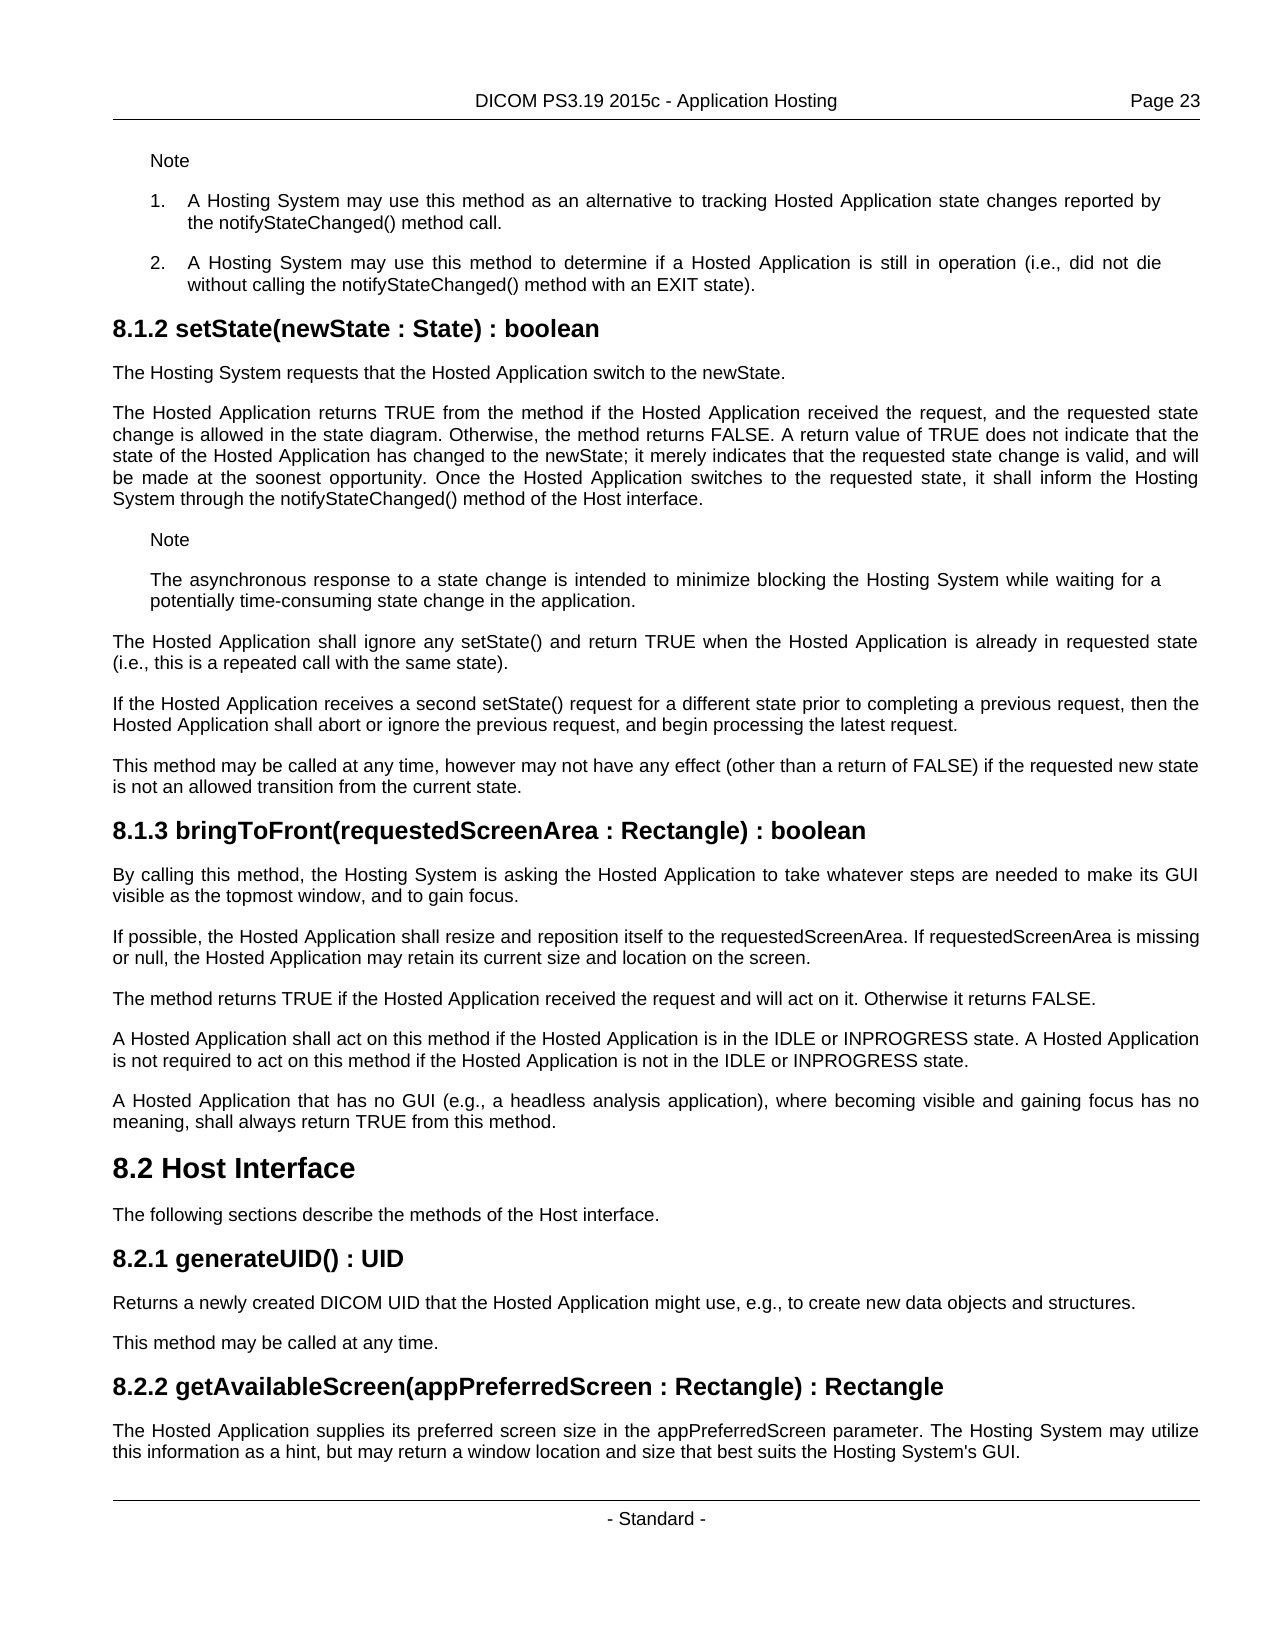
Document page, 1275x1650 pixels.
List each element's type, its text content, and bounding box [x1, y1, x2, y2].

text Note [150, 528, 1162, 550]
text 8.1.3 bringToFront(requestedScreenArea : Rectangle) : boolean [112, 816, 1200, 845]
text The Hosting System requests that the Hosted Application switch to the newState. [112, 362, 1200, 383]
text A Hosted Application shall act on this method if the Hosted Application is in the IDLE or INPROGRESS state. A Hosted Application is not required to act on this method if the Hosted Application is not in the IDLE or INPROGRESS state. [112, 1028, 1200, 1071]
text 8.2 Host Interface [112, 1152, 1200, 1185]
text This method may be called at any time, however may not have any effect (other than a return of FALSE) if the requested new state is not an allowed transition from the current state. [112, 754, 1200, 797]
text The Hosted Application supplies its preferred screen size in the appPreferredScreen parameter. The Hosting System may utilize this information as a hint, but may return a window location and size that best suits the Hosting System's GUI. [112, 1420, 1200, 1463]
text The Hosted Application shall ignore any setState() and return TRUE when the Hosted Application is already in requested state (i.e., this is a repeated call with the same state). [112, 631, 1200, 674]
text 8.2.1 generateUID() : UID [112, 1244, 1200, 1273]
list A Hosting System may use this method to determine if a Hosted Application is still in operation (i.e., did not die without calling the notifyStateChanged() method with an EXIT state). [150, 252, 1162, 295]
text Returns a newly created DICOM UID that the Hosted Application might use, e.g., to create new data objects and structures. [112, 1292, 1200, 1313]
text The method returns TRUE if the Hosted Application received the request and will act on it. Otherwise it returns FALSE. [112, 987, 1200, 1009]
text If the Hosted Application receives a second setState() request for a different state prior to completing a previous request, then the Hosted Application shall abort or ignore the previous request, and begin processing the latest request. [112, 692, 1200, 736]
text The asynchronous response to a state change is intended to minimize blocking the Hosting System while waiting for a potentially time-consuming state change in the application. [150, 569, 1162, 612]
list A Hosting System may use this method as an alternative to tracking Hosted Application state changes reported by the notifyStateChanged() method call. [150, 190, 1162, 233]
text 8.2.2 getAvailableScreen(appPreferredScreen : Rectangle) : Rectangle [112, 1372, 1200, 1401]
text A Hosted Application that has no GUI (e.g., a headless analysis application), where becoming visible and gaining focus has no meaning, shall always return TRUE from this method. [112, 1090, 1200, 1133]
text If possible, the Hosted Application shall resize and reposition itself to the requestedScreenArea. If requestedScreenArea is missing or null, the Hosted Application may retain its current size and location on the screen. [112, 926, 1200, 969]
text Note [150, 150, 1162, 172]
text 8.1.2 setState(newState : State) : boolean [112, 314, 1200, 343]
text This method may be called at any time. [112, 1332, 1200, 1353]
text The following sections describe the methods of the Host interface. [112, 1204, 1200, 1225]
text By calling this method, the Hosting System is asking the Hosted Application to take whatever steps are needed to make its GUI visible as the topmost window, and to gain focus. [112, 864, 1200, 907]
text The Hosted Application returns TRUE from the method if the Hosted Application received the request, and the requested state change is allowed in the state diagram. Otherwise, the method returns FALSE. A return value of TRUE does not indicate that the state of the Hosted Application has changed to the newState; it merely indicates that the requested state change is valid, and will be made at the soonest opportunity. Once the Hosted Application switches to the requested state, it shall inform the Hosting System through the notifyStateChanged() method of the Host interface. [112, 402, 1200, 510]
